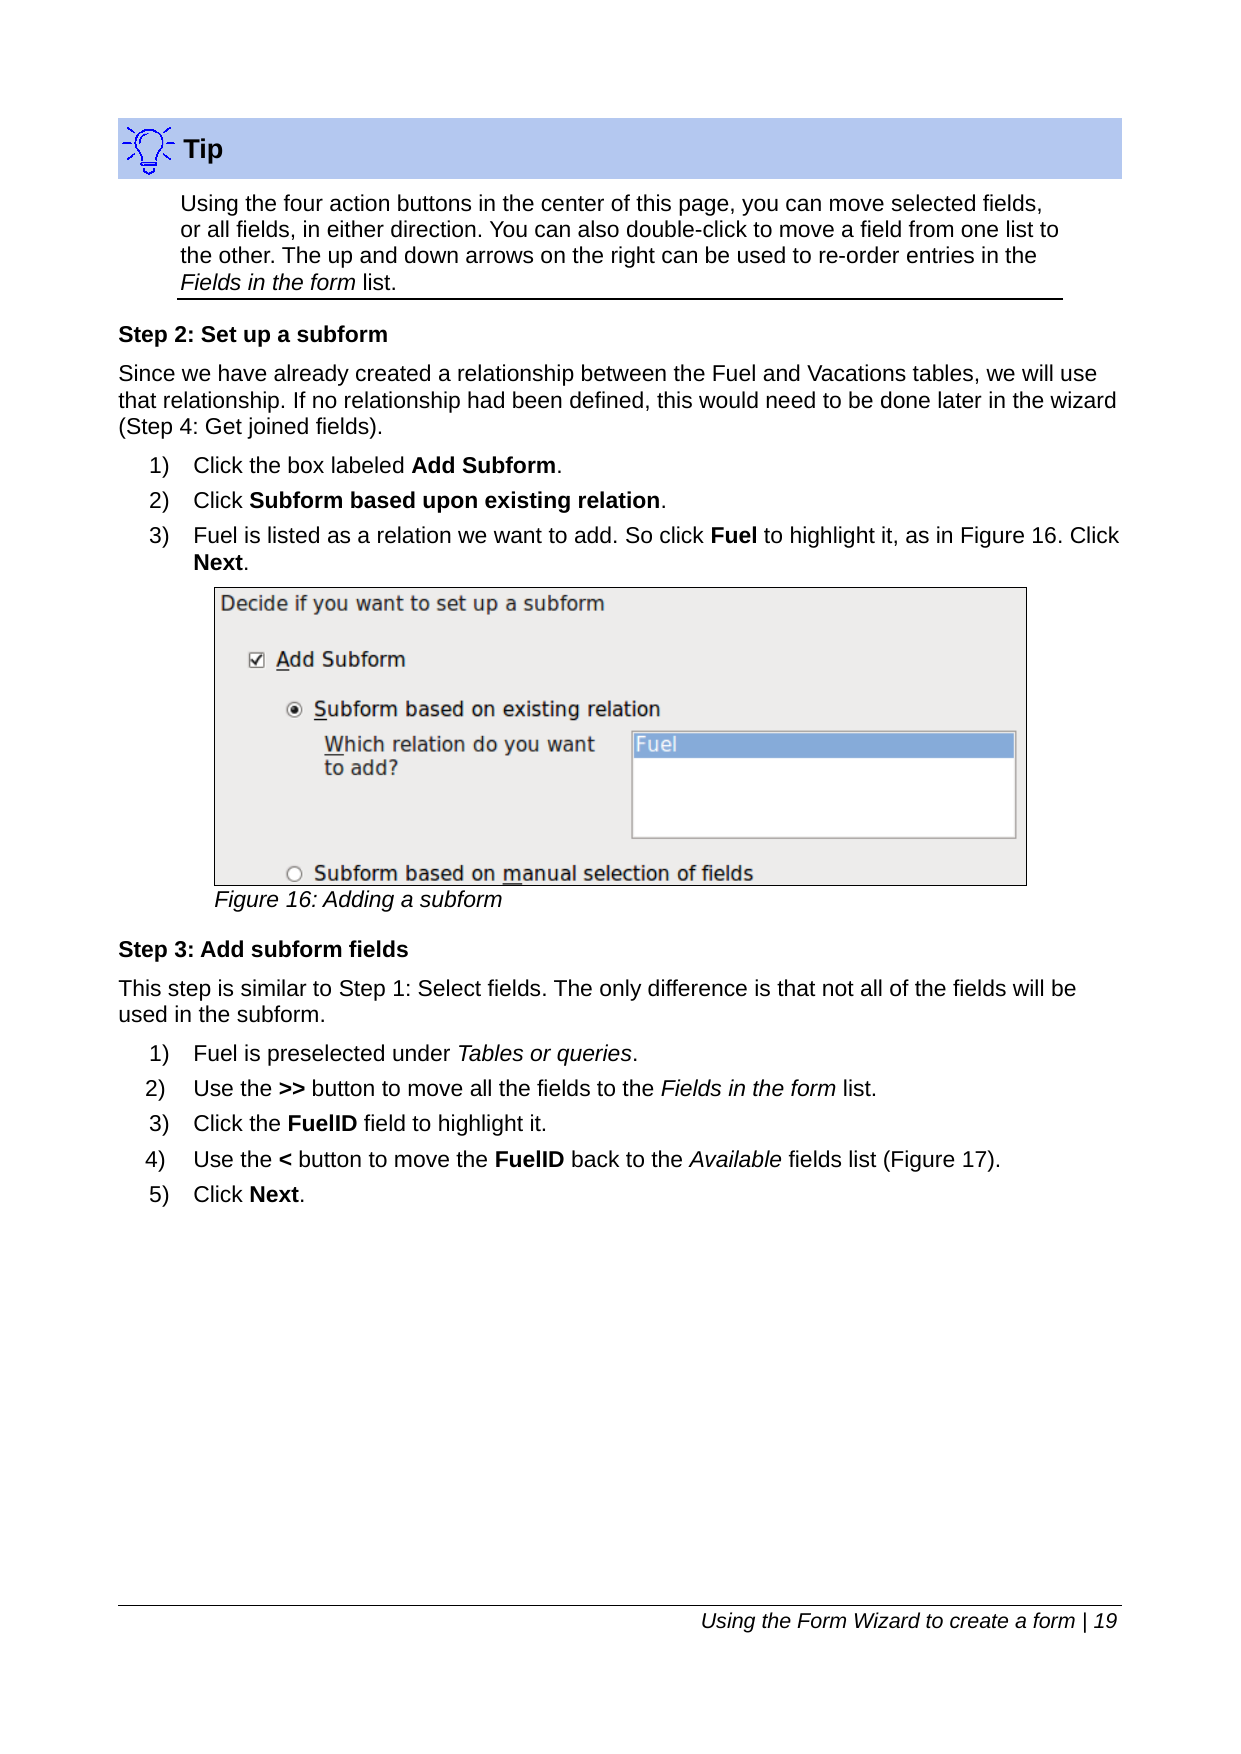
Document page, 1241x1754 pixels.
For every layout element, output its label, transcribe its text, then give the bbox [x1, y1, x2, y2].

text Step 2: Set up a subform [118, 321, 1122, 348]
text Since we have already created a relationship between the Fuel and Vacations tables, we will use that relationship. If no relationship had been defined, this would need to be done later in the wizard (Step 4: Get joined fields). [118, 360, 1122, 439]
list Fuel is listed as a relation we want to add. So click Fuel to highlight it, as in Figure 16. Click Next. [169, 522, 1122, 575]
subtitle Tip [118, 118, 1122, 179]
list Fuel is preselected under Tables or queries. [169, 1040, 1122, 1066]
list Use the < button to move the FuelID back to the Available fields list (Figure 17). [165, 1146, 1122, 1172]
picture [215, 588, 1026, 885]
list This step is similar to Step 1: Select fields. The only difference is that not all of the fields will be used in the subform. [118, 975, 1122, 1027]
list Click Subform based upon existing relation. [169, 487, 1122, 513]
text Using the four action buttons in the center of this page, you can move selected fields, or all fields, in either direction. You can also double-click to move a field from one list to the other. The up and down arrows on the right can be used to re-order entries in the Fields in the form list. [177, 187, 1063, 298]
list Click the FuelID field to highlight it. [169, 1110, 1122, 1137]
list Click the box labeled Add Subform. [169, 452, 1122, 478]
list Use the >> button to move all the fields to the Fields in the form list. [165, 1075, 1122, 1101]
picture [119, 119, 179, 179]
text Figure 16: Adding a subform [214, 886, 1026, 912]
list Click Next. [169, 1181, 1122, 1207]
text Step 3: Add subform fields [118, 936, 1122, 962]
